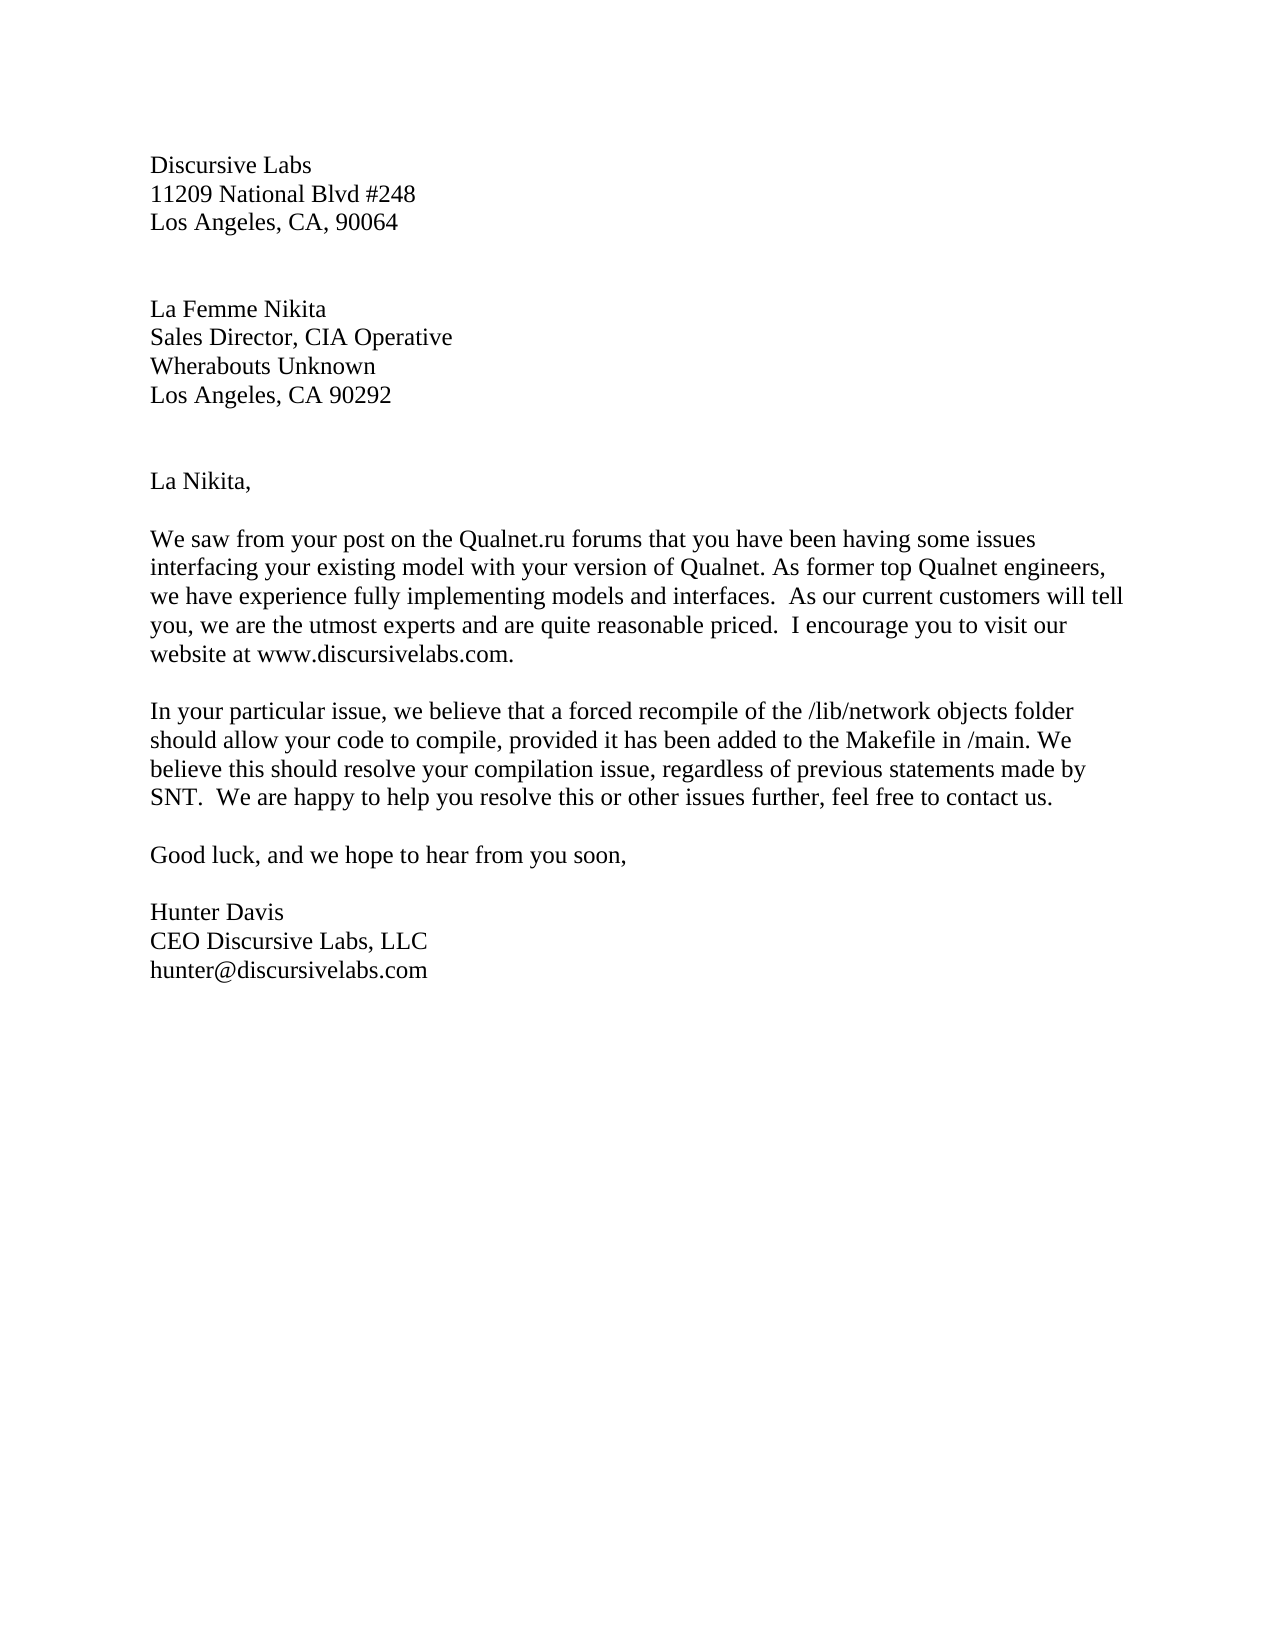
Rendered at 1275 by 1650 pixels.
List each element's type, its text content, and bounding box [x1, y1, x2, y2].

text CEO Discursive Labs, LLC [150, 926, 1125, 955]
text 11209 National Blvd #248 [150, 179, 1125, 207]
text We saw from your post on the Qualnet.ru forums that you have been having some issues interfacing your existing model with your version of Qualnet. As former top Qualnet engineers, we have experience fully implementing models and interfaces. As our current customers will tell you, we are the utmost experts and are quite reasonable priced. I encourage you to visit our website at www.discursivelabs.com. [150, 524, 1125, 667]
text Los Angeles, CA 90292 [150, 380, 1125, 409]
text La Femme Nikita [150, 294, 1125, 322]
text hunter@discursivelabs.com [150, 955, 1125, 984]
text In your particular issue, we believe that a forced recompile of the /lib/network objects folder should allow your code to compile, provided it has been added to the Makefile in /main. We believe this should resolve your compilation issue, regardless of previous statements made by SNT. We are happy to help you resolve this or other issues further, feel free to contact us. [150, 696, 1125, 811]
text Discursive Labs [150, 150, 1125, 179]
text Los Angeles, CA, 90064 [150, 207, 1125, 236]
text Good luck, and we hope to hear from you soon, [150, 840, 1125, 869]
text Sales Director, CIA Operative [150, 322, 1125, 351]
text Hunter Davis [150, 897, 1125, 926]
text Wherabouts Unknown [150, 351, 1125, 380]
text La Nikita, [150, 466, 1125, 495]
